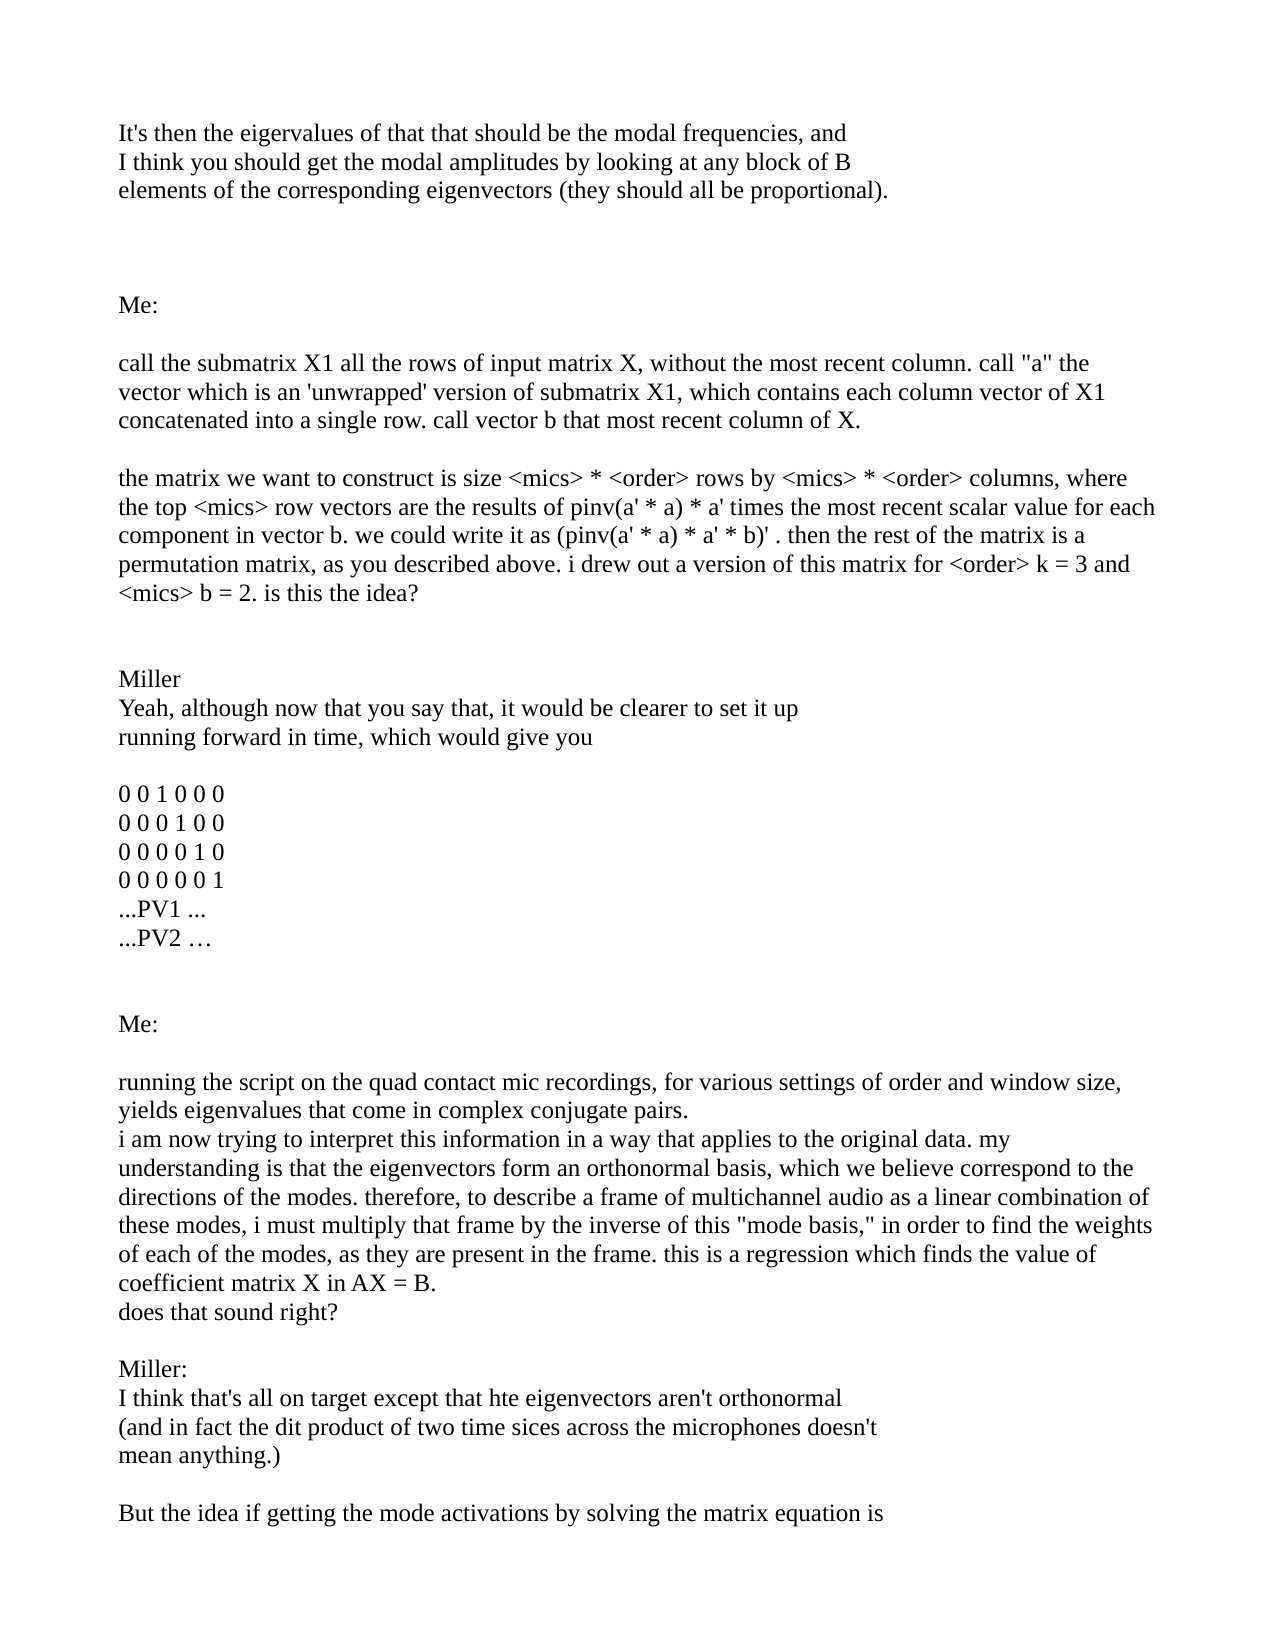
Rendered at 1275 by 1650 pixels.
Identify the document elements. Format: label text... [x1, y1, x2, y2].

text Miller: [118, 1354, 1157, 1383]
text Yeah, although now that you say that, it would be clearer to set it up [118, 693, 1157, 722]
text Miller [118, 664, 1157, 693]
text 0 0 0 0 0 1 [118, 866, 1157, 894]
text does that sound right? [118, 1297, 1157, 1326]
text call the submatrix X1 all the rows of input matrix X, without the most recent column. call "a" the vector which is an 'unwrapped' version of submatrix X1, which contains each column vector of X1 concatenated into a single row. call vector b that most recent column of X. [118, 348, 1157, 434]
text 0 0 0 0 1 0 [118, 837, 1157, 866]
text the matrix we want to construct is size <mics> * <order> rows by <mics> * <order> columns, where the top <mics> row vectors are the results of pinv(a' * a) * a' times the most recent scalar value for each component in vector b. we could write it as (pinv(a' * a) * a' * b)' . then the rest of the matrix is a permutation matrix, as you described above. i drew out a version of this matrix for <order> k = 3 and <mics> b = 2. is this the idea? [118, 463, 1157, 607]
text mean anything.) [118, 1441, 1157, 1469]
text 0 0 1 0 0 0 [118, 779, 1157, 808]
text running the script on the quad contact mic recordings, for various settings of order and window size, yields eigenvalues that come in complex conjugate pairs. [118, 1067, 1157, 1124]
text Me: [118, 1009, 1157, 1038]
text I think that's all on target except that hte eigenvectors aren't orthonormal [118, 1383, 1157, 1412]
text (and in fact the dit product of two time sices across the microphones doesn't [118, 1412, 1157, 1441]
text But the idea if getting the mode activations by solving the matrix equation is [118, 1498, 1157, 1527]
text running forward in time, which would give you [118, 722, 1157, 751]
text 0 0 0 1 0 0 [118, 808, 1157, 837]
text i am now trying to interpret this information in a way that applies to the original data. my understanding is that the eigenvectors form an orthonormal basis, which we believe correspond to the directions of the modes. therefore, to describe a frame of multichannel audio as a linear combination of these modes, i must multiply that frame by the inverse of this "mode basis," in order to find the weights of each of the modes, as they are present in the frame. this is a regression which finds the value of coefficient matrix X in AX = B. [118, 1124, 1157, 1297]
text ...PV1 ... [118, 894, 1157, 923]
text It's then the eigervalues of that that should be the modal frequencies, and I think you should get the modal amplitudes by looking at any block of B elements of the corresponding eigenvectors (they should all be proportional). [118, 118, 1157, 204]
text ...PV2 … [118, 923, 1157, 952]
text Me: [118, 291, 1157, 319]
